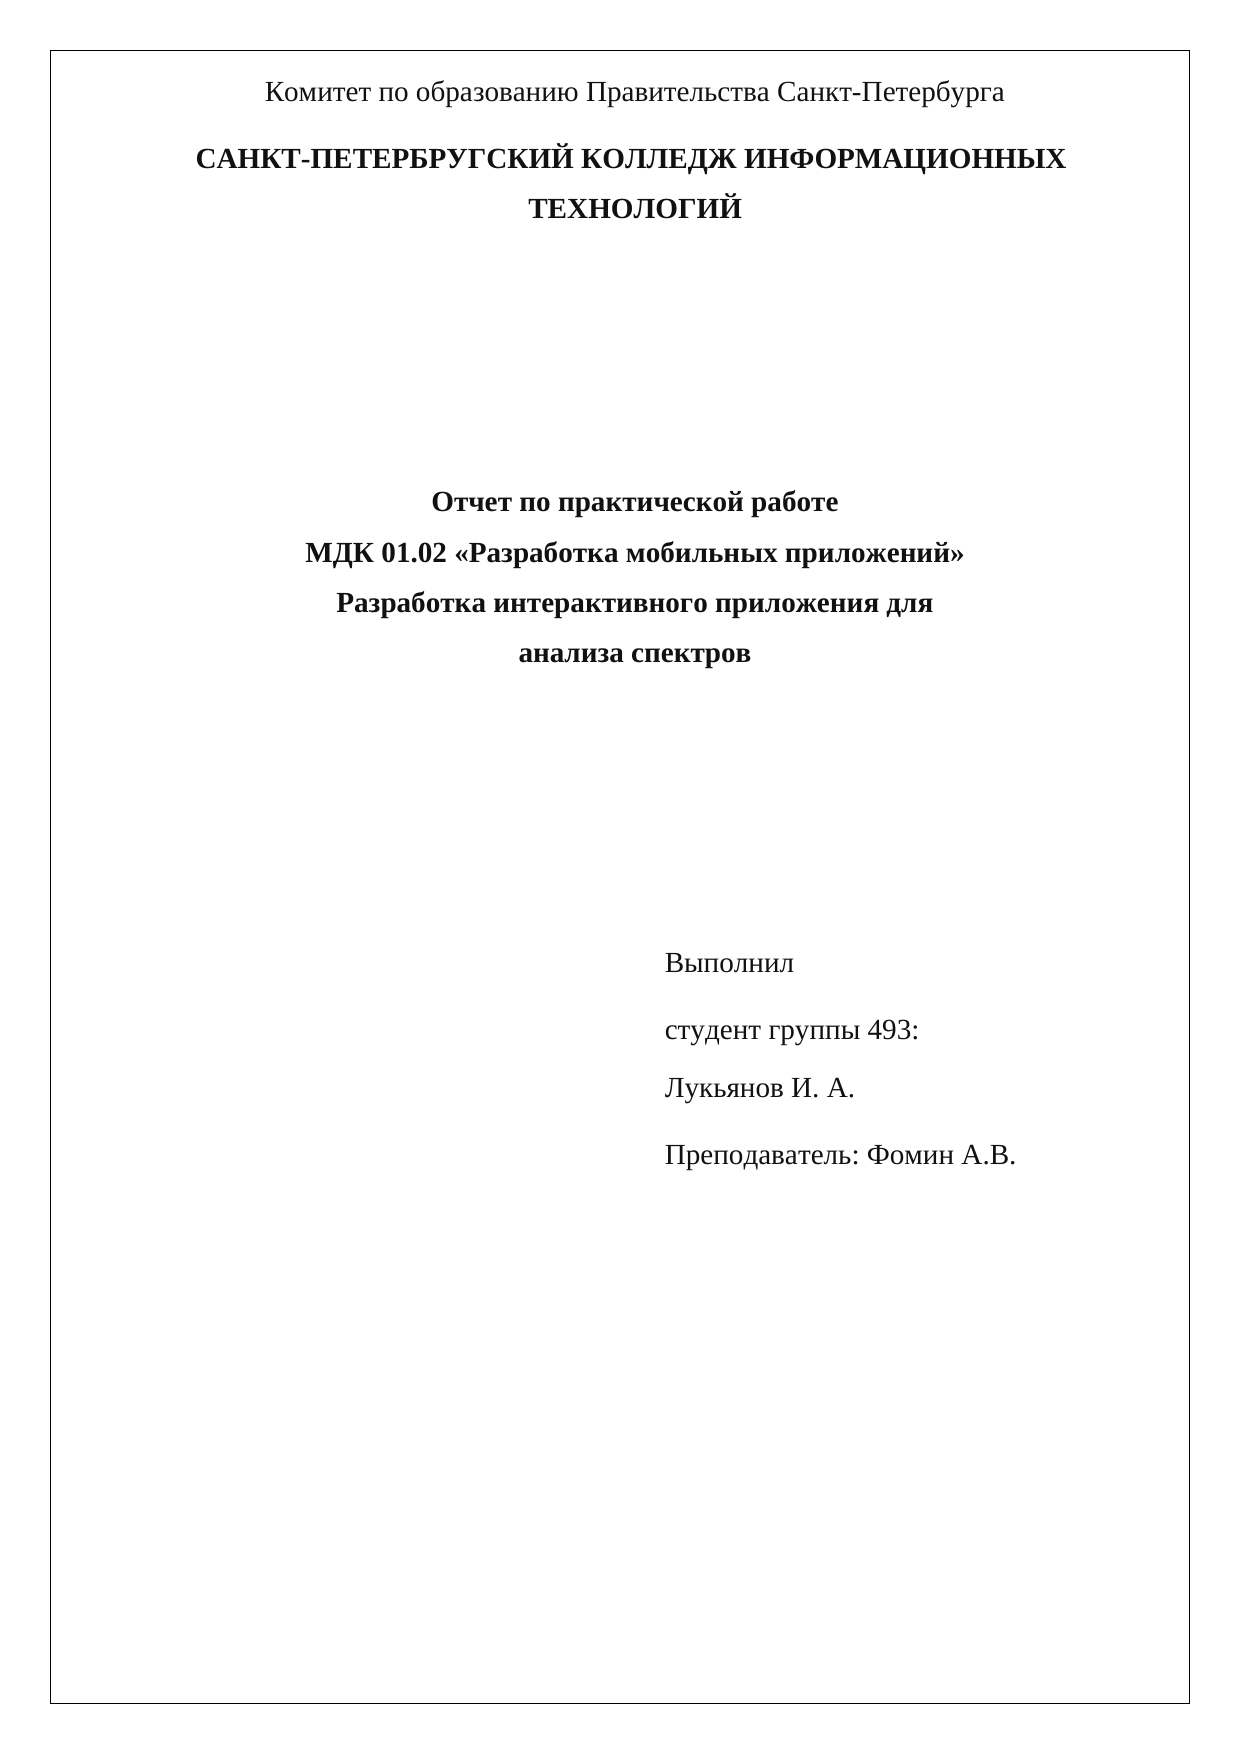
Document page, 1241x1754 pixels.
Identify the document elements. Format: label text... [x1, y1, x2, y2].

text САНКТ-ПЕТЕРБРУГСКИЙ КОЛЛЕДЖ ИНФОРМАЦИОННЫХ ТЕХНОЛОГИЙ [118, 141, 1152, 225]
text Отчет по практической работе МДК 01.02 «Разработка мобильных приложений» Разработка интерактивного приложения для анализа спектров [118, 484, 1152, 669]
text Лукьянов И. А. [664, 1070, 1152, 1104]
text студент группы 493: [919, 1012, 1152, 1045]
text Выполнил [664, 945, 1152, 978]
text Преподаватель: Фомин А.В. [1016, 1137, 1152, 1171]
text Комитет по образованию Правительства Санкт-Петербурга [118, 74, 1152, 107]
